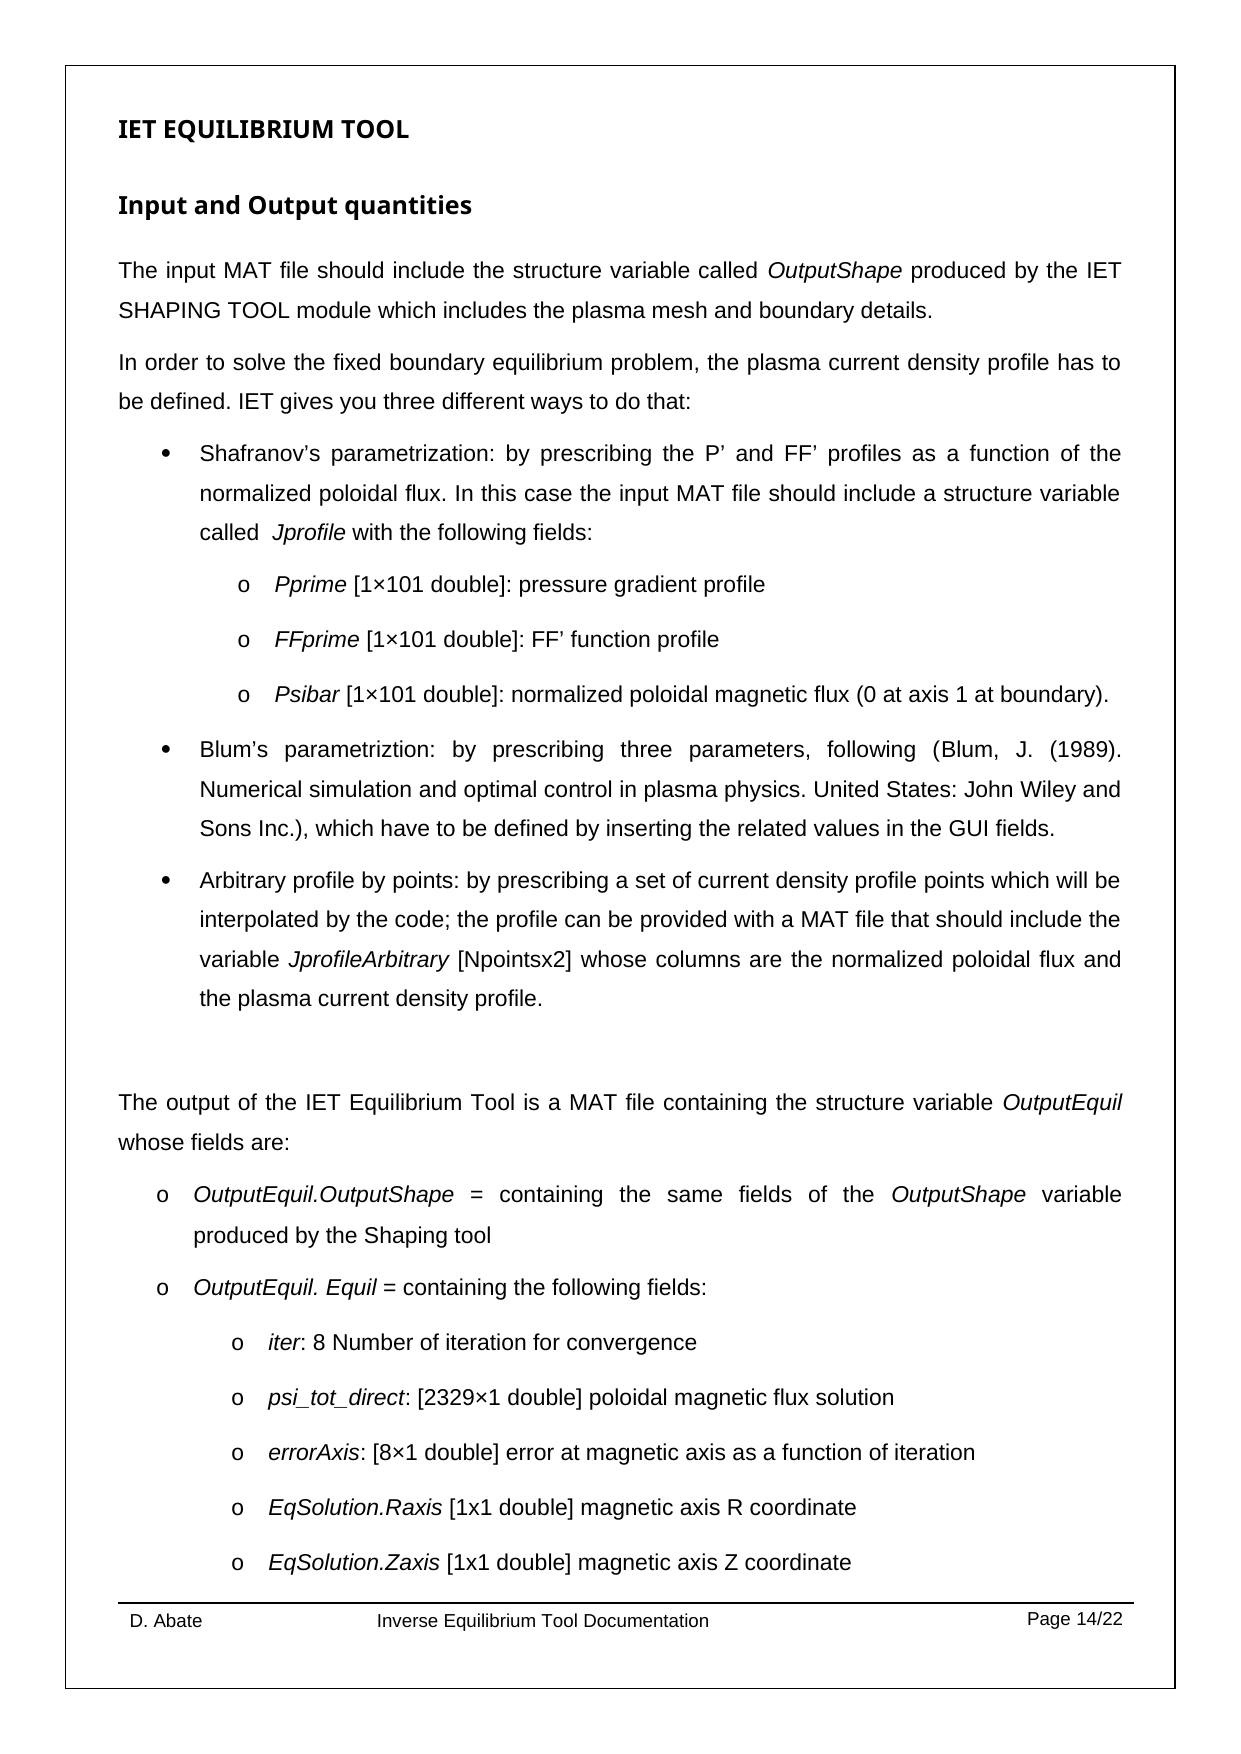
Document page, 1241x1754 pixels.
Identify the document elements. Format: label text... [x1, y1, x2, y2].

list Arbitrary profile by points: by prescribing a set of current density profile points which will be interpolated by the code; the profile can be provided with a MAT file that should include the variable JprofileArbitrary [Npointsx2] whose columns are the normalized poloidal flux and the plasma current density profile. [162, 867, 1122, 1012]
list Blum’s parametriztion: by prescribing three parameters, following (Blum, J. (1989). Numerical simulation and optimal control in plasma physics. United States: John Wiley and Sons Inc.), which have to be defined by inserting the related values in the GUI fields. [162, 736, 1122, 841]
list errorAxis: [8×1 double] error at magnetic axis as a function of iteration [231, 1439, 1122, 1468]
list FFprime [1×101 double]: FF’ function profile [237, 626, 1122, 654]
list Shafranov’s parametrization: by prescribing the P’ and FF’ profiles as a function of the normalized poloidal flux. In this case the input MAT file should include a structure variable called Jprofile with the following fields: [162, 440, 1122, 545]
subtitle IET EQUILIBRIUM TOOL [118, 111, 1122, 145]
list psi_tot_direct: [2329×1 double] poloidal magnetic flux solution [231, 1384, 1122, 1413]
list EqSolution.Zaxis [1x1 double] magnetic axis Z coordinate [231, 1549, 1122, 1578]
text The input MAT file should include the structure variable called OutputShape produced by the IET SHAPING TOOL module which includes the plasma mesh and boundary details. [118, 257, 1122, 323]
list Psibar [1×101 double]: normalized poloidal magnetic flux (0 at axis 1 at boundary). [237, 681, 1122, 709]
list OutputEquil.OutputShape = containing the same fields of the OutputShape variable produced by the Shaping tool [156, 1181, 1122, 1249]
list Pprime [1×101 double]: pressure gradient profile [237, 571, 1122, 599]
text The output of the IET Equilibrium Tool is a MAT file containing the structure variable OutputEquil whose fields are: [118, 1089, 1122, 1155]
list OutputEquil. Equil = containing the following fields: [156, 1274, 1122, 1303]
list EqSolution.Raxis [1x1 double] magnetic axis R coordinate [231, 1494, 1122, 1523]
subtitle Input and Output quantities [118, 187, 1122, 221]
text In order to solve the fixed boundary equilibrium problem, the plasma current density profile has to be defined. IET gives you three different ways to do that: [118, 349, 1122, 414]
list iter: 8 Number of iteration for convergence [231, 1329, 1122, 1358]
